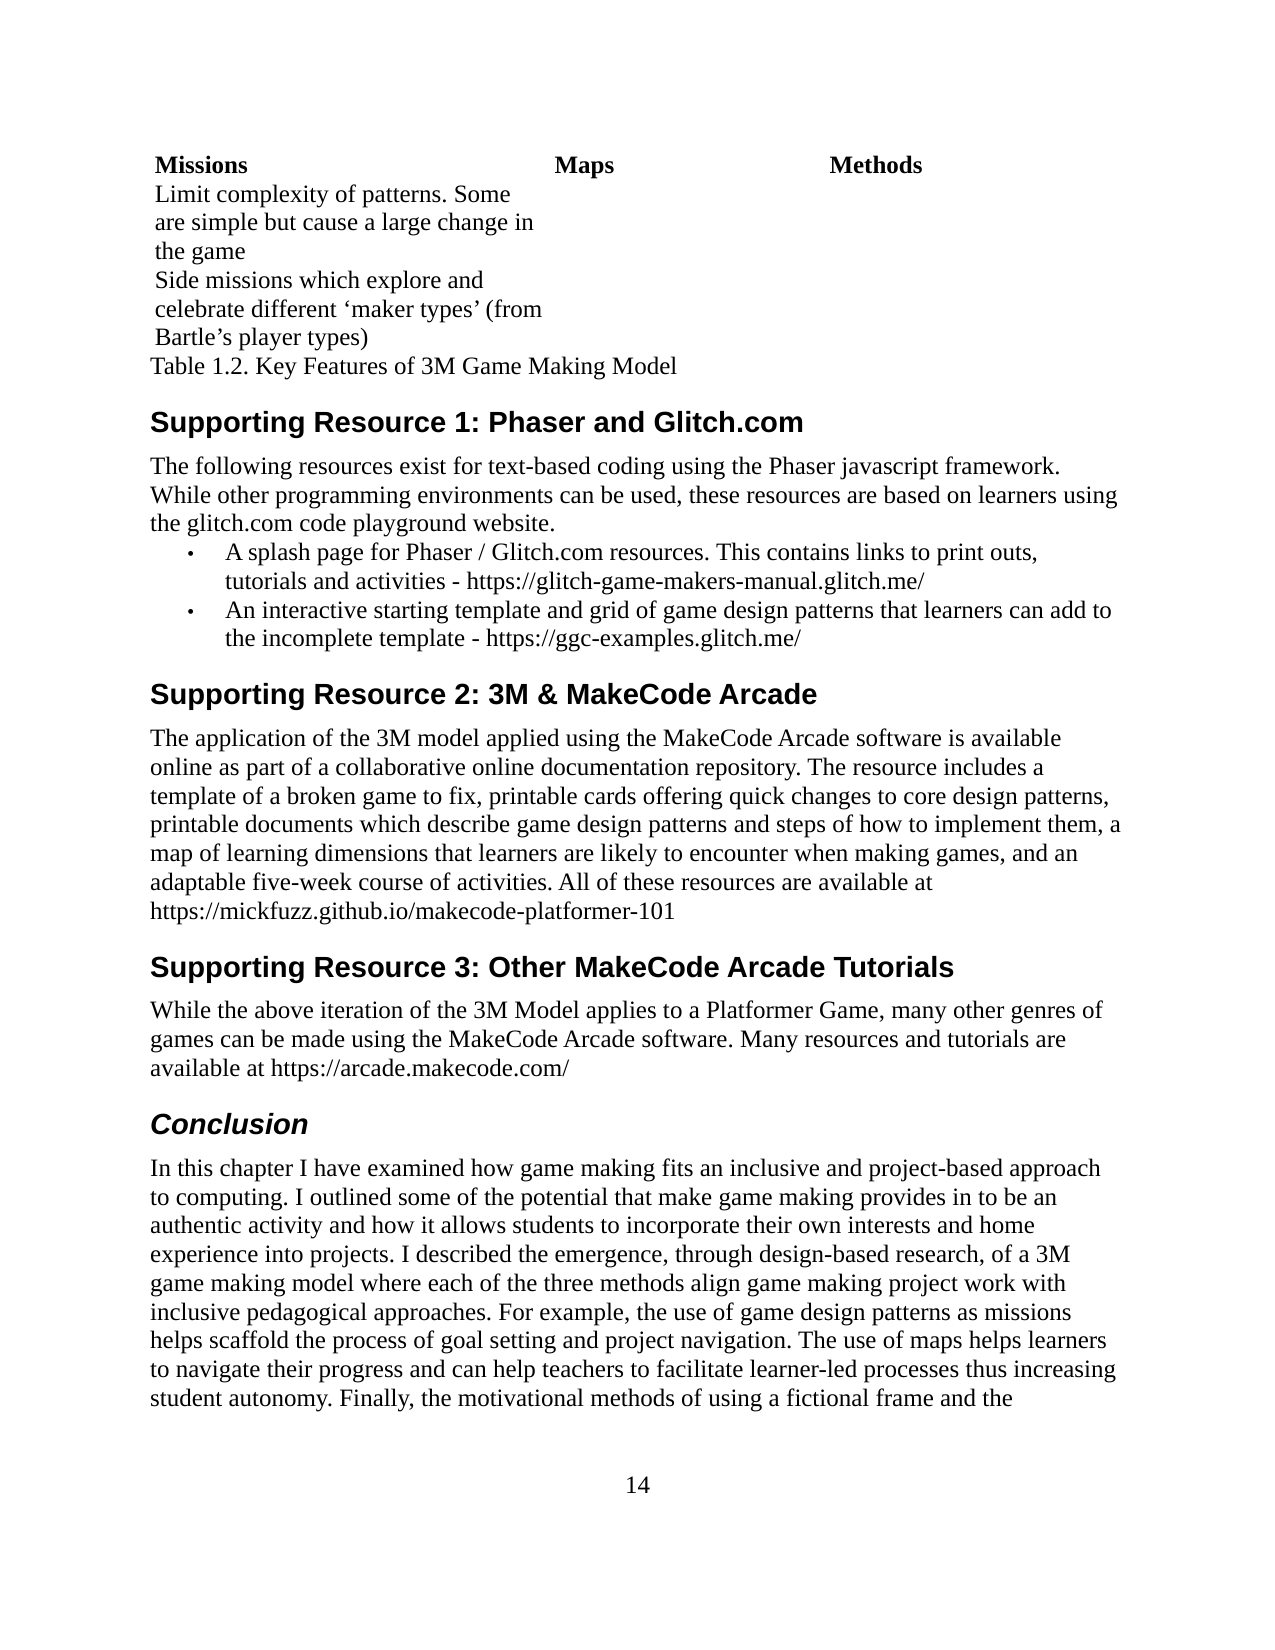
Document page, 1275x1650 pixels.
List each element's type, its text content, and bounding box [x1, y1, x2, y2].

text The application of the 3M model applied using the MakeCode Arcade software is available online as part of a collaborative online documentation repository. The resource includes a template of a broken game to fix, printable cards offering quick changes to core design patterns, printable documents which describe game design patterns and steps of how to implement them, a map of learning dimensions that learners are likely to encounter when making games, and an adaptable five-week course of activities. All of these resources are available at https://mickfuzz.github.io/makecode-platformer-101 [150, 723, 1125, 924]
table_cell Limit complexity of patterns. Some are simple but cause a large change in the game [150, 179, 550, 265]
table_cell Side missions which explore and celebrate different ‘maker types’ (from Bartle’s player types) [150, 265, 550, 351]
list An interactive starting template and grid of game design patterns that learners can add to the incomplete template - https://ggc-examples.glitch.me/ [187, 595, 1125, 652]
table_header Maps [550, 150, 825, 179]
table_cell [825, 179, 1125, 265]
table_header Methods [825, 150, 1125, 179]
subtitle Supporting Resource 1: Phaser and Glitch.com [150, 405, 1125, 438]
subtitle Supporting Resource 2: 3M & MakeCode Arcade [150, 677, 1125, 711]
text In this chapter I have examined how game making fits an inclusive and project-based approach to computing. I outlined some of the potential that make game making provides in to be an authentic activity and how it allows students to incorporate their own interests and home experience into projects. I described the emergence, through design-based research, of a 3M game making model where each of the three methods align game making project work with inclusive pedagogical approaches. For example, the use of game design patterns as missions helps scaffold the process of goal setting and project navigation. The use of maps helps learners to navigate their progress and can help teachers to facilitate learner-led processes thus increasing student autonomy. Finally, the motivational methods of using a fictional frame and the [150, 1153, 1125, 1412]
table_header Missions [150, 150, 550, 179]
table_cell [825, 265, 1125, 351]
text Table 1.2. Key Features of 3M Game Making Model [150, 351, 1125, 380]
text The following resources exist for text-based coding using the Phaser javascript framework. While other programming environments can be used, these resources are based on learners using the glitch.com code playground website. [150, 451, 1125, 537]
text While the above iteration of the 3M Model applies to a Platformer Game, many other genres of games can be made using the MakeCode Arcade software. Many resources and tutorials are available at https://arcade.makecode.com/ [150, 996, 1125, 1082]
subtitle Conclusion [150, 1107, 1125, 1140]
table_cell [550, 179, 825, 265]
subtitle Supporting Resource 3: Other MakeCode Arcade Tutorials [150, 949, 1125, 983]
table_cell [550, 265, 825, 351]
list A splash page for Phaser / Glitch.com resources. This contains links to print outs, tutorials and activities - https://glitch-game-makers-manual.glitch.me/ [187, 537, 1125, 595]
